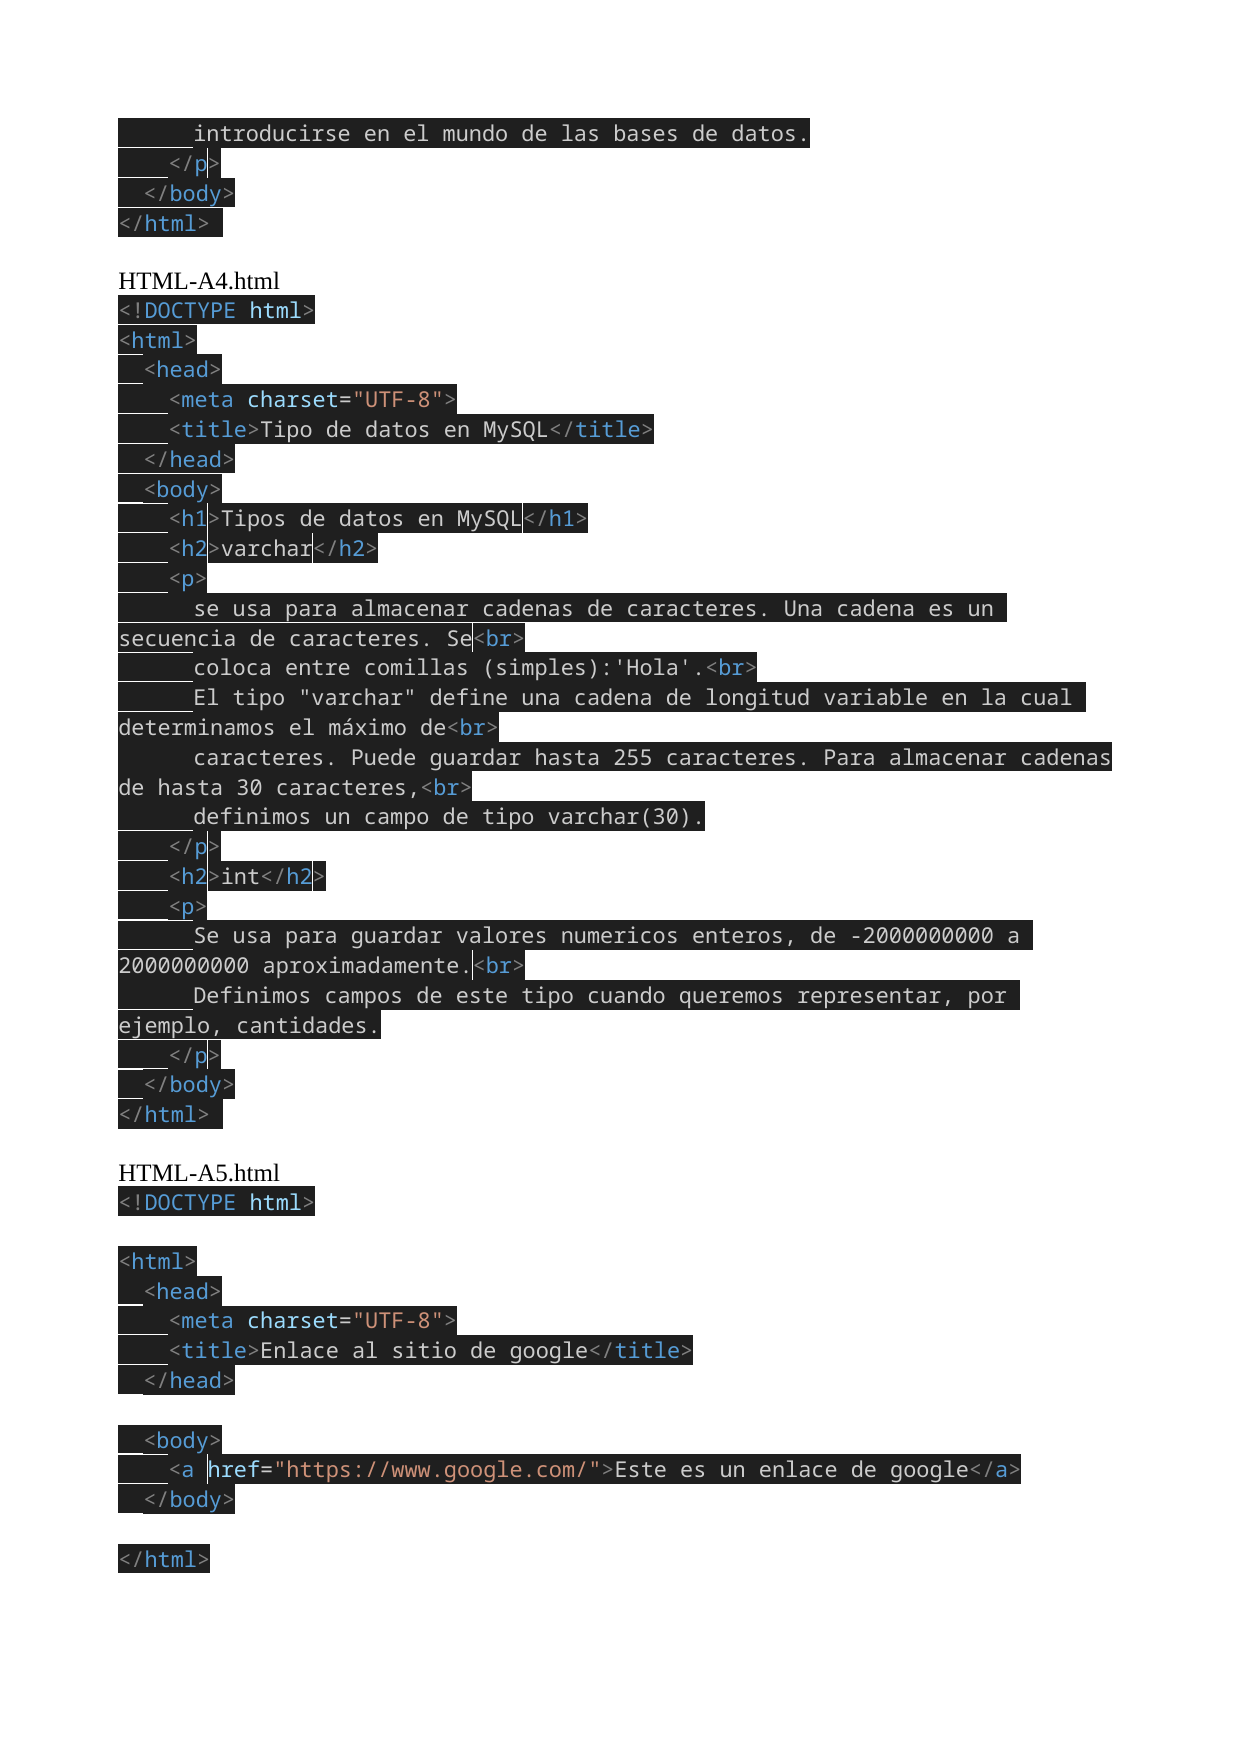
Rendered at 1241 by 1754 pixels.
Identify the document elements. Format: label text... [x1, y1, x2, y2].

text <meta charset="UTF-8"> [118, 384, 1122, 414]
text <p> [118, 891, 1122, 920]
text caracteres. Puede guardar hasta 255 caracteres. Para almacenar cadenas de hasta 30 caracteres,<br> [118, 742, 1122, 801]
text </p> [118, 148, 1122, 178]
text <html> [118, 324, 1122, 354]
text Se usa para guardar valores numericos enteros, de -2000000000 a 2000000000 aproximadamente.<br> [118, 920, 1122, 980]
text HTML-A5.html [118, 1158, 1122, 1186]
text introducirse en el mundo de las bases de datos. [118, 118, 1122, 148]
text <!DOCTYPE html> [118, 1186, 1122, 1216]
text <h2>varchar</h2> [118, 533, 1122, 563]
text <h1>Tipos de datos en MySQL</h1> [118, 503, 1122, 533]
text <head> [118, 1276, 1122, 1306]
text <body> [118, 1424, 1122, 1454]
text <head> [118, 354, 1122, 384]
text </html> [118, 207, 1122, 237]
text </body> [118, 178, 1122, 207]
text </html> [118, 1099, 1122, 1129]
text El tipo "varchar" define una cadena de longitud variable en la cual determinamos el máximo de<br> [118, 682, 1122, 742]
text <title>Tipo de datos en MySQL</title> [118, 414, 1122, 444]
text <html> [118, 1246, 1122, 1276]
text <!DOCTYPE html> [118, 295, 1122, 324]
text definimos un campo de tipo varchar(30). [118, 801, 1122, 831]
text HTML-A4.html [118, 266, 1122, 295]
text </head> [118, 444, 1122, 473]
text se usa para almacenar cadenas de caracteres. Una cadena es un secuencia de caracteres. Se<br> [118, 593, 1122, 652]
text </head> [118, 1365, 1122, 1395]
text <title>Enlace al sitio de google</title> [118, 1335, 1122, 1365]
text coloca entre comillas (simples):'Hola'.<br> [118, 652, 1122, 682]
text </body> [118, 1484, 1122, 1514]
text </html> [118, 1544, 1122, 1573]
text <p> [118, 563, 1122, 593]
text <meta charset="UTF-8"> [118, 1306, 1122, 1335]
text Definimos campos de este tipo cuando queremos representar, por ejemplo, cantidades. [118, 980, 1122, 1039]
text </p> [118, 831, 1122, 861]
text <a href="https://www.google.com/">Este es un enlace de google</a> [118, 1454, 1122, 1484]
text <h2>int</h2> [118, 861, 1122, 891]
text <body> [118, 473, 1122, 503]
text </body> [118, 1069, 1122, 1099]
text </p> [118, 1039, 1122, 1069]
